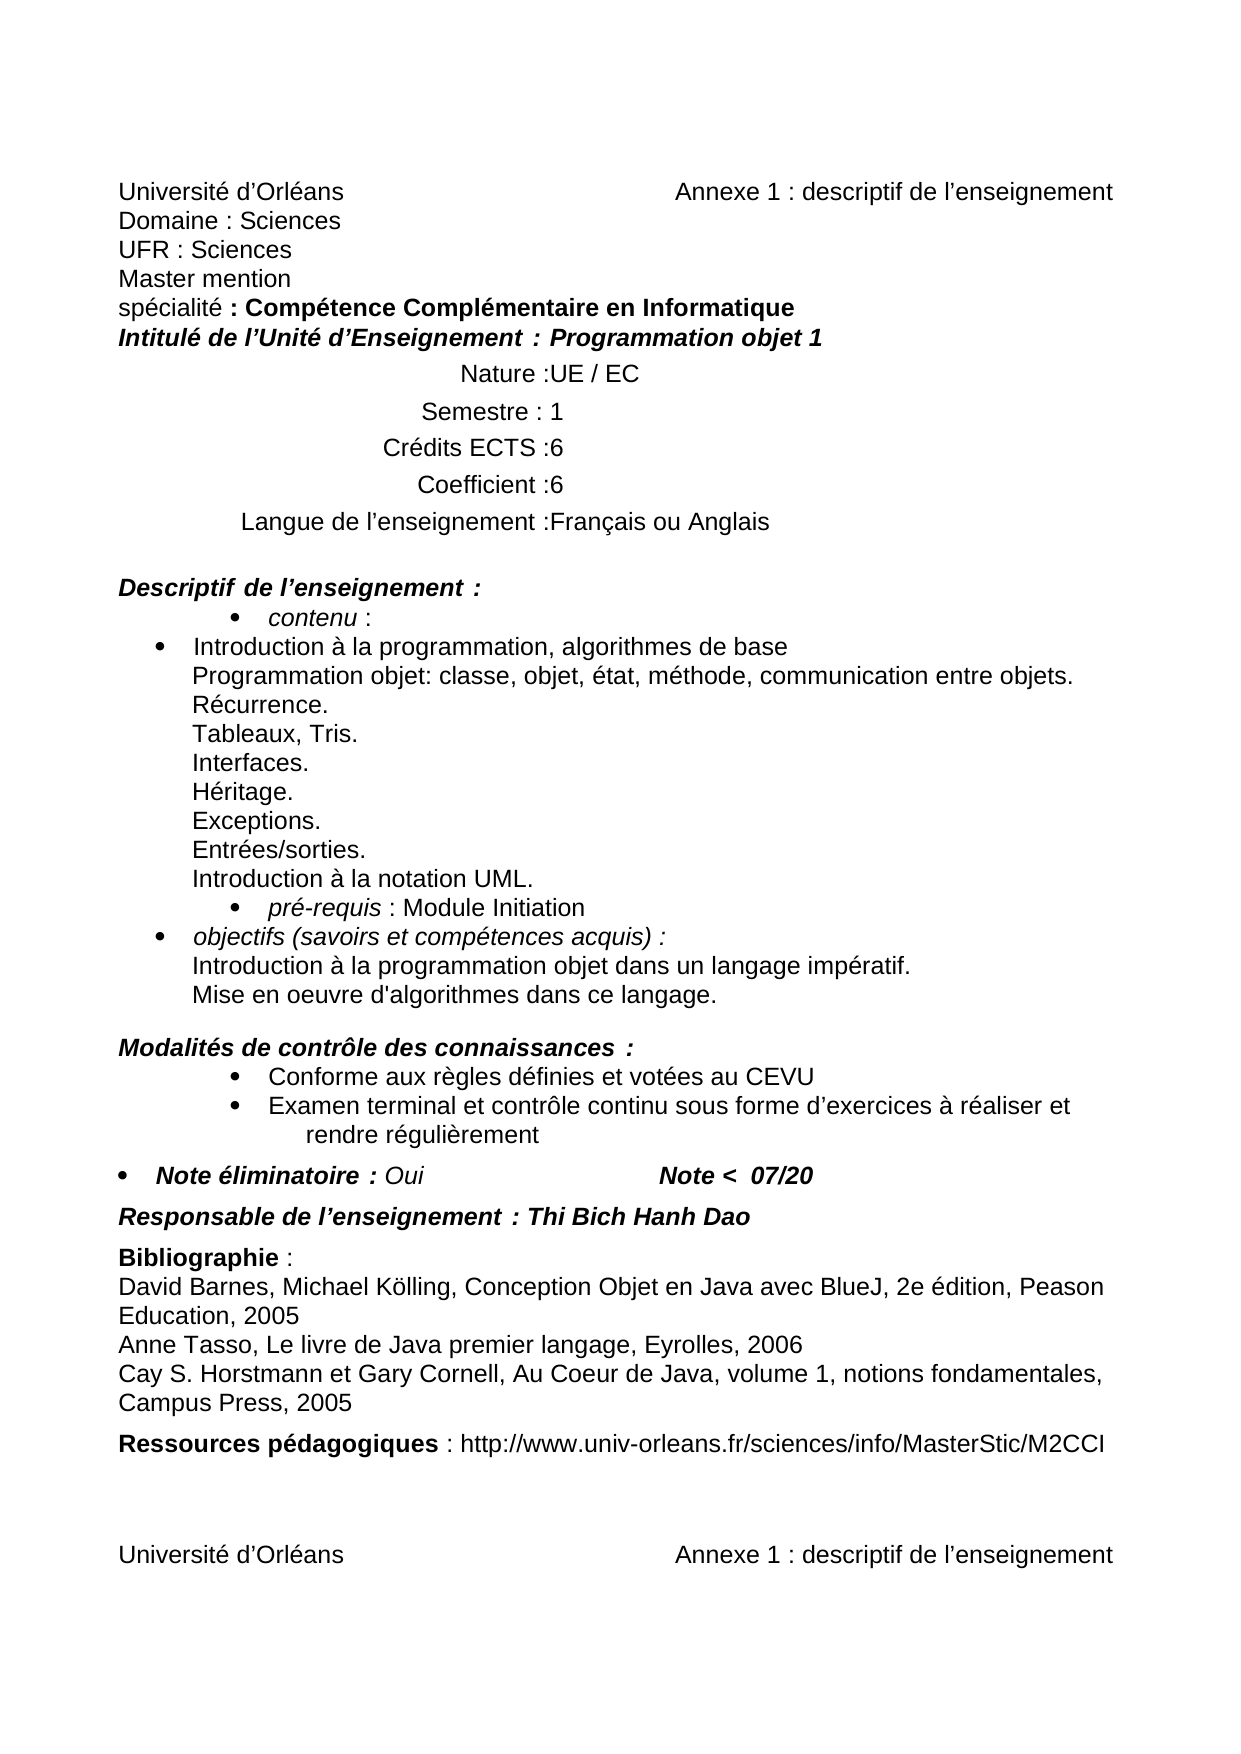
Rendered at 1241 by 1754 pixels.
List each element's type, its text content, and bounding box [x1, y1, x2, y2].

table_cell Ressources pédagogiques : http://www.univ-orleans.fr/sciences/info/MasterStic/M2CCI [118, 1417, 1122, 1458]
table_cell contenu : Introduction à la programmation, algorithmes de base Programmation objet: classe, objet, état, méthode, communication entre objets. Récurrence. Tableaux, Tris. Interfaces. Héritage. Exceptions. Entrées/sorties. Introduction à la notation UML. [118, 603, 1122, 893]
table_cell pré-requis : Module Initiation [118, 893, 1122, 922]
table_cell 1 [550, 396, 1122, 433]
table_cell Intitulé de l’Unité d’Enseignement : [118, 323, 549, 359]
table_cell UE / EC [550, 359, 1122, 396]
table_cell Note éliminatoire : Oui [118, 1149, 659, 1190]
table_cell UFR : Sciences [118, 235, 1122, 264]
table_cell Note < 07/20 [659, 1149, 896, 1190]
table_cell Programmation objet 1 [550, 323, 1122, 359]
table_cell spécialité : Compétence Complémentaire en Informatique [118, 293, 1122, 322]
table_cell Bibliographie : David Barnes, Michael Kölling, Conception Objet en Java avec BlueJ, 2e édition, Peason Education, 2005 Anne Tasso, Le livre de Java premier langage, Eyrolles, 2006 Cay S. Horstmann et Gary Cornell, Au Coeur de Java, volume 1, notions fondamentales, Campus Press, 2005 [118, 1231, 1122, 1417]
table_cell Master mention [118, 264, 1122, 293]
table_cell 6 [550, 433, 1122, 470]
table_cell [118, 544, 1122, 573]
table_cell Descriptif de l’enseignement : [118, 573, 1122, 602]
table_cell Nature : [118, 359, 549, 396]
table_header Domaine : Sciences [118, 206, 1122, 235]
table_cell Crédits ECTS : [118, 433, 549, 470]
table_cell objectifs (savoirs et compétences acquis) : Introduction à la programmation objet dans un langage impératif. Mise en oeuvre d'algorithmes dans ce langage. [118, 922, 1122, 1009]
table_cell 6 [550, 470, 1122, 507]
table_cell Français ou Anglais [550, 507, 1122, 544]
table_cell Responsable de l’enseignement : Thi Bich Hanh Dao [118, 1190, 1122, 1231]
table_cell Semestre : [118, 396, 549, 433]
table_cell Langue de l’enseignement : [118, 507, 549, 544]
table_cell Modalités de contrôle des connaissances : Conforme aux règles définies et votées au CEVU Examen terminal et contrôle continu sous forme d’exercices à réaliser et rendre régulièrement [118, 1009, 1122, 1149]
table_cell Coefficient : [118, 470, 549, 507]
table_cell [896, 1149, 1122, 1190]
